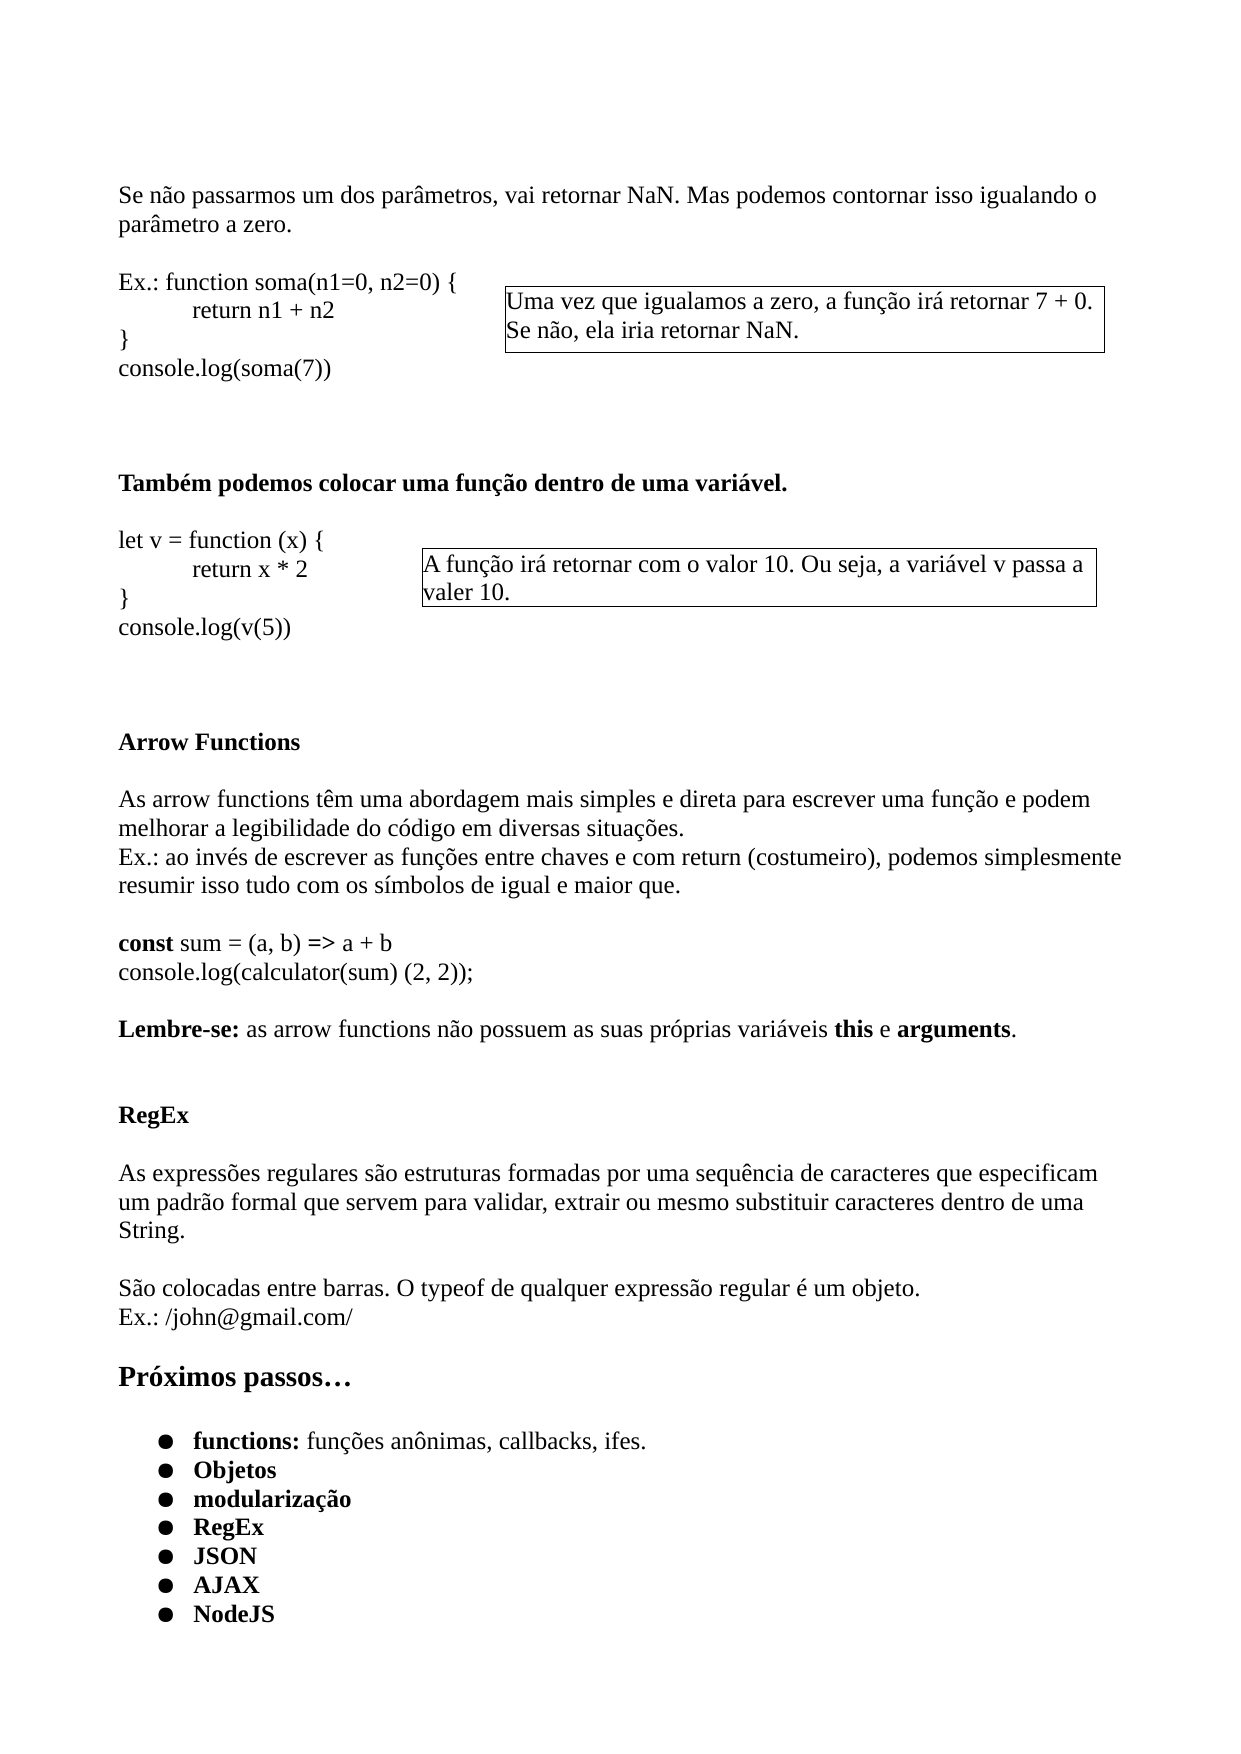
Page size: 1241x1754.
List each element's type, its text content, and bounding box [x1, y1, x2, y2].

list AJAX [156, 1570, 1122, 1599]
list functions: funções anônimas, callbacks, ifes. [156, 1426, 1122, 1455]
text Lembre-se: as arrow functions não possuem as suas próprias variáveis this e arguments. [118, 1014, 1122, 1043]
list Objetos [156, 1455, 1122, 1484]
text As expressões regulares são estruturas formadas por uma sequência de caracteres que especificam um padrão formal que servem para validar, extrair ou mesmo substituir caracteres dentro de uma String. [118, 1158, 1122, 1244]
text } [118, 583, 1122, 612]
text } [118, 324, 505, 353]
list modularização [156, 1484, 1122, 1512]
text Arrow Functions [118, 727, 1122, 755]
text As arrow functions têm uma abordagem mais simples e direta para escrever uma função e podem melhorar a legibilidade do código em diversas situações. [118, 784, 1122, 842]
text Se não passarmos um dos parâmetros, vai retornar NaN. Mas podemos contornar isso igualando o parâmetro a zero. [118, 180, 1122, 238]
text return x * 2 [1097, 554, 1122, 583]
text console.log(soma(7)) [118, 353, 1122, 382]
text } [506, 324, 1104, 352]
list NodeJS [156, 1599, 1122, 1627]
text } [1105, 324, 1122, 353]
text Também podemos colocar uma função dentro de uma variável. [118, 468, 1122, 497]
text RegEx [118, 1100, 1122, 1129]
text } [753, 324, 759, 333]
text return n1 + n2 [1105, 295, 1122, 324]
text } [783, 324, 789, 333]
text console.log(v(5)) [118, 612, 1122, 640]
text const sum = (a, b) => a + b [118, 928, 1122, 957]
list RegEx [156, 1512, 1122, 1541]
text São colocadas entre barras. O typeof de qualquer expressão regular é um objeto. [118, 1273, 1122, 1302]
text let v = function (x) { [118, 525, 1122, 554]
text Ex.: function soma(n1=0, n2=0) { [118, 267, 1122, 295]
text Ex.: /john@gmail.com/ [118, 1302, 1122, 1330]
text return x * 2 [423, 554, 1096, 583]
text return n1 + n2 [118, 295, 505, 324]
text return n1 + n2 [506, 295, 1104, 324]
text Ex.: ao invés de escrever as funções entre chaves e com return (costumeiro), podemos simplesmente resumir isso tudo com os símbolos de igual e maior que. [118, 842, 1122, 899]
text return x * 2 [118, 554, 422, 583]
list JSON [156, 1541, 1122, 1570]
text console.log(calculator(sum) (2, 2)); [118, 957, 1122, 985]
text Próximos passos… [118, 1359, 1122, 1393]
